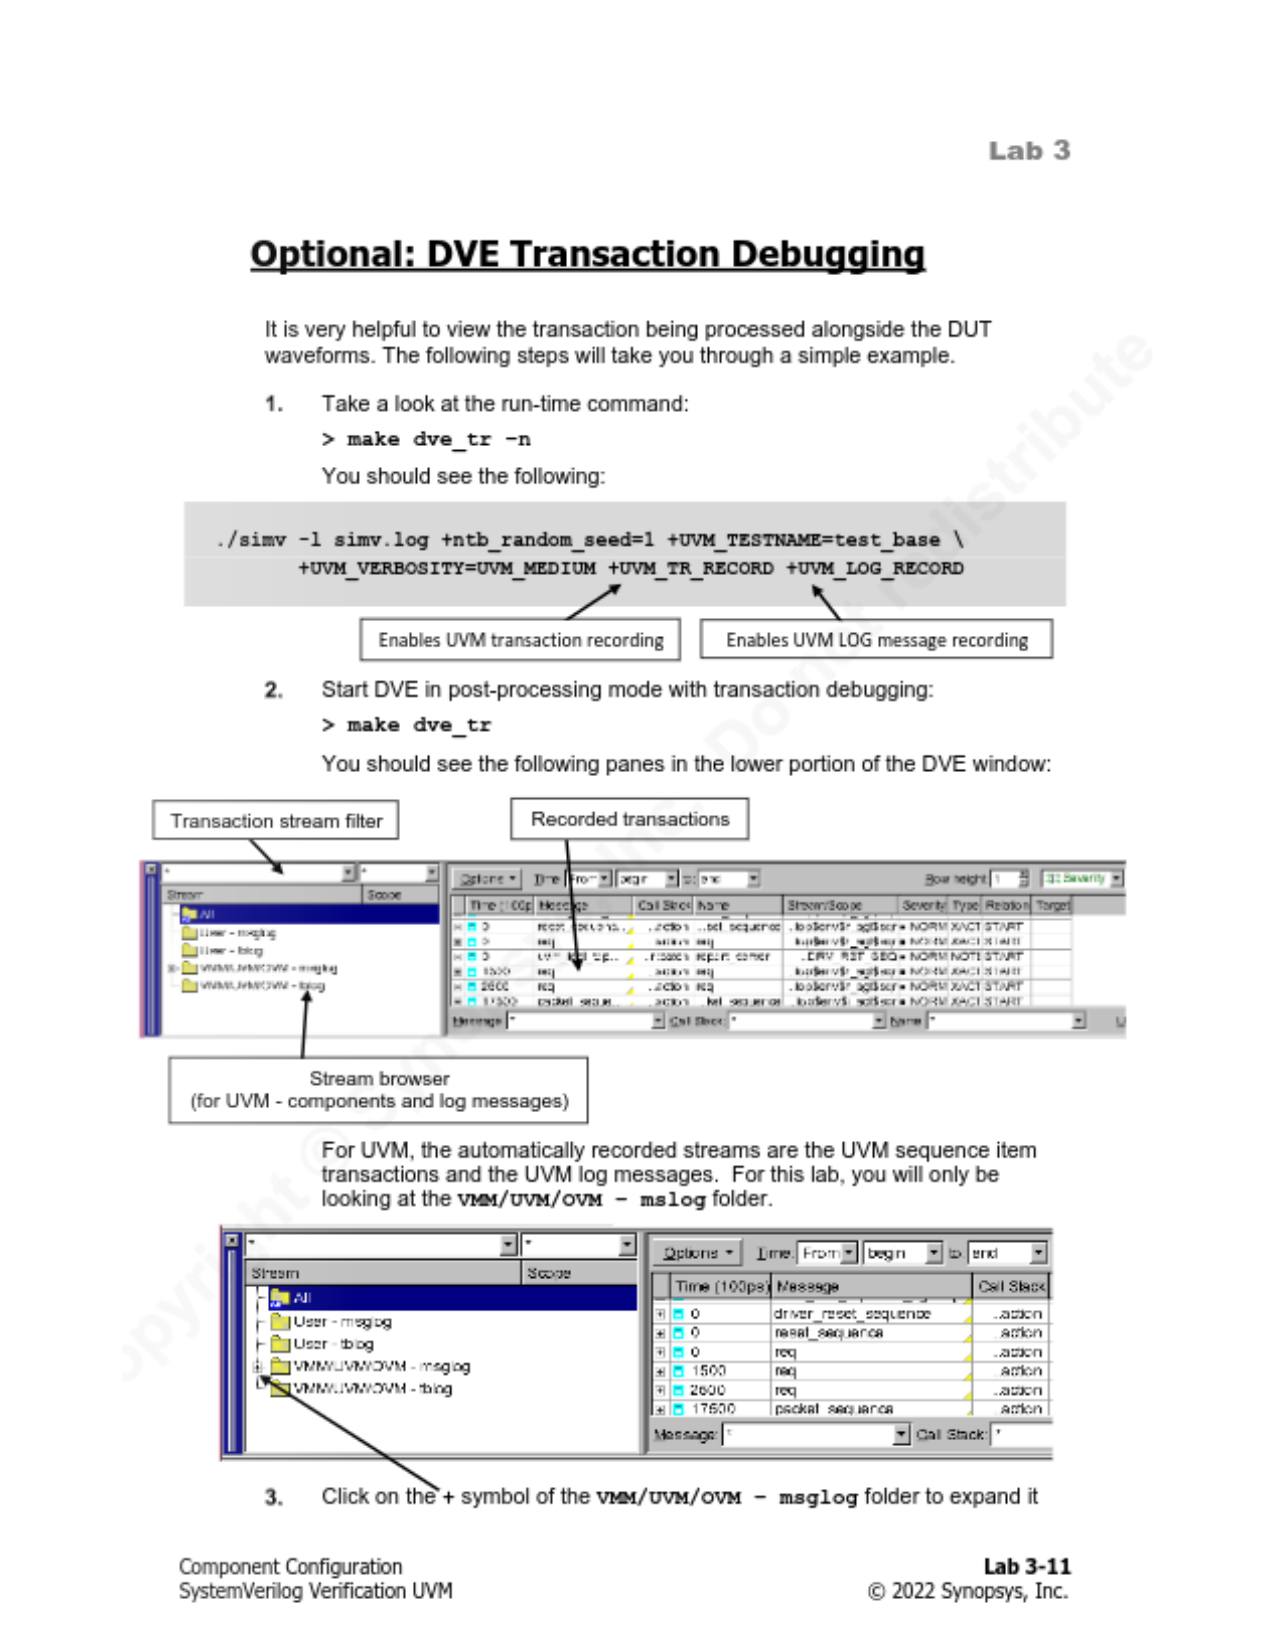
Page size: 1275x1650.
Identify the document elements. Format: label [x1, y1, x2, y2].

picture [122, 118, 1153, 1617]
